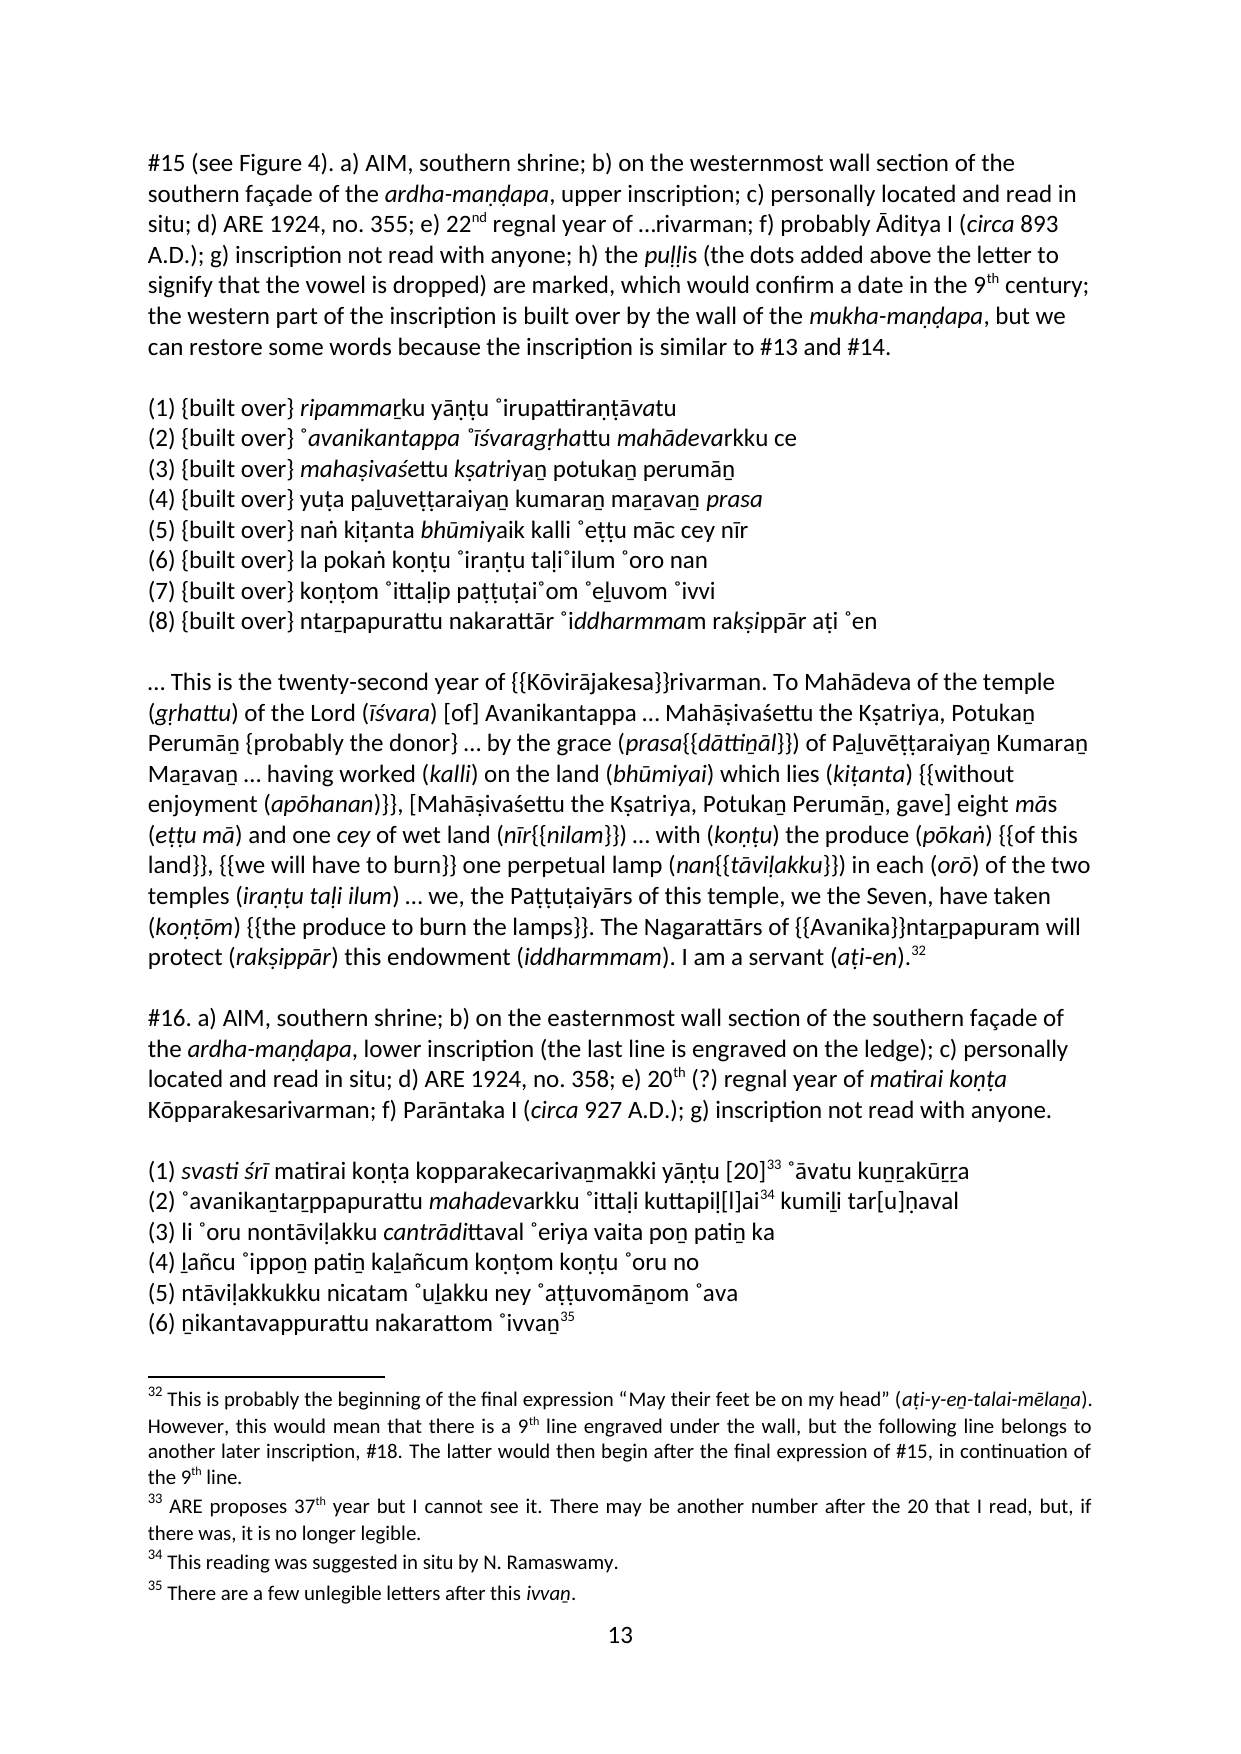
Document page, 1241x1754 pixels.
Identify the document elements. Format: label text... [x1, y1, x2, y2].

text (1) svasti śrī matirai koṇṭa kopparakecarivaṉmakki yāṇṭu [20] ˚āvatu kuṉṟakūṟṟa [148, 1155, 1093, 1185]
text … This is the twenty-second year of {{Kōvirājakesa}}rivarman. To Mahādeva of the temple (gṛhattu) of the Lord (īśvara) [of] Avanikantappa … Mahāṣivaśettu the Kṣatriya, Potukaṉ Perumāṉ {probably the donor} … by the grace (prasa{{dāttiṉāl}}) of Paḻuvēṭṭaraiyaṉ Kumaraṉ Maṟavaṉ … having worked (kalli) on the land (bhūmiyai) which lies (kiṭanta) {{without enjoyment (apōhanan)}}, [Mahāṣivaśettu the Kṣatriya, Potukaṉ Perumāṉ, gave] eight mās (eṭṭu mā) and one cey of wet land (nīr{{nilam}}) … with (koṇṭu) the produce (pōkaṅ) {{of this land}}, {{we will have to burn}} one perpetual lamp (nan{{tāviḷakku}}) in each (orō) of the two temples (iraṇṭu taḷi ilum) … we, the Paṭṭuṭaiyārs of this temple, we the Seven, have taken (koṇṭōm) {{the produce to burn the lamps}}. The Nagarattārs of {{Avanika}}ntaṟpapuram will protect (rakṣippār) this endowment (iddharmmam). I am a servant (aṭi-en). [148, 666, 1093, 972]
text (5) {built over} naṅ kiṭanta bhūmiyaik kalli ˚eṭṭu māc cey nīr [148, 514, 1093, 544]
text (2) ˚avanikaṉtaṟppapurattu mahadevarkku ˚ittaḷi kuttapiḷ[l]ai kumiḻi tar[u]ṇaval [148, 1185, 1093, 1216]
text (4) ḻañcu ˚ippoṉ patiṉ kaḻañcum koṇṭom koṇṭu ˚oru no [148, 1246, 1093, 1277]
text ARE proposes 37th year but I cannot see it. There may be another number after the 20 that I read, but, if there was, it is no longer legible. [148, 1489, 1093, 1545]
text #16. a) AIM, southern shrine; b) on the easternmost wall section of the southern façade of the ardha-maṇḍapa, lower inscription (the last line is engraved on the ledge); c) personally located and read in situ; d) ARE 1924, no. 358; e) 20th (?) regnal year of matirai koṇṭa Kōpparakesarivarman; f) Parāntaka I (circa 927 A.D.); g) inscription not read with anyone. [148, 1002, 1093, 1124]
text (3) li ˚oru nontāviḷakku cantrādittaval ˚eriya vaita poṉ patiṉ ka [148, 1216, 1093, 1246]
text This reading was suggested in situ by N. Ramaswamy. [148, 1545, 1093, 1576]
text (2) {built over} ˚avanikantappa ˚īśvaragṛhattu mahādevarkku ce [148, 422, 1093, 453]
text This is probably the beginning of the final expression “May their feet be on my head” (aṭi-y-eṉ-talai-mēlaṉa). However, this would mean that there is a 9th line engraved under the wall, but the following line belongs to another later inscription, #18. The latter would then begin after the final expression of #15, in continuation of the 9th line. [148, 1383, 1093, 1489]
text There are a few unlegible letters after this ivvaṉ. [148, 1576, 1093, 1606]
text (8) {built over} ntaṟpapurattu nakarattār ˚iddharmmam rakṣippār aṭi ˚en [148, 605, 1093, 636]
text (6) ṉikantavappurattu nakarattom ˚ivvaṉ [148, 1307, 1093, 1338]
text (1) {built over} ripammaṟku yāṇṭu ˚irupattiraṇṭāvatu [148, 392, 1093, 422]
text #15 (see Figure 4). a) AIM, southern shrine; b) on the westernmost wall section of the southern façade of the ardha-maṇḍapa, upper inscription; c) personally located and read in situ; d) ARE 1924, no. 355; e) 22nd regnal year of …rivarman; f) probably Āditya I (circa 893 A.D.); g) inscription not read with anyone; h) the puḷḷis (the dots added above the letter to signify that the vowel is dropped) are marked, which would confirm a date in the 9th century; the western part of the inscription is built over by the wall of the mukha-maṇḍapa, but we can restore some words because the inscription is similar to #13 and #14. [148, 148, 1093, 361]
text (6) {built over} la pokaṅ koṇṭu ˚iraṇṭu taḷi˚ilum ˚oro nan [148, 544, 1093, 575]
text (5) ntāviḷakkukku nicatam ˚uḻakku ney ˚aṭṭuvomāṉom ˚ava [148, 1277, 1093, 1307]
text (7) {built over} koṇṭom ˚ittaḷip paṭṭuṭai˚om ˚eḻuvom ˚ivvi [148, 575, 1093, 605]
text (3) {built over} mahaṣivaśettu kṣatriyaṉ potukaṉ perumāṉ [148, 453, 1093, 483]
text (4) {built over} yuṭa paḻuveṭṭaraiyaṉ kumaraṉ maṟavaṉ prasa [148, 483, 1093, 514]
